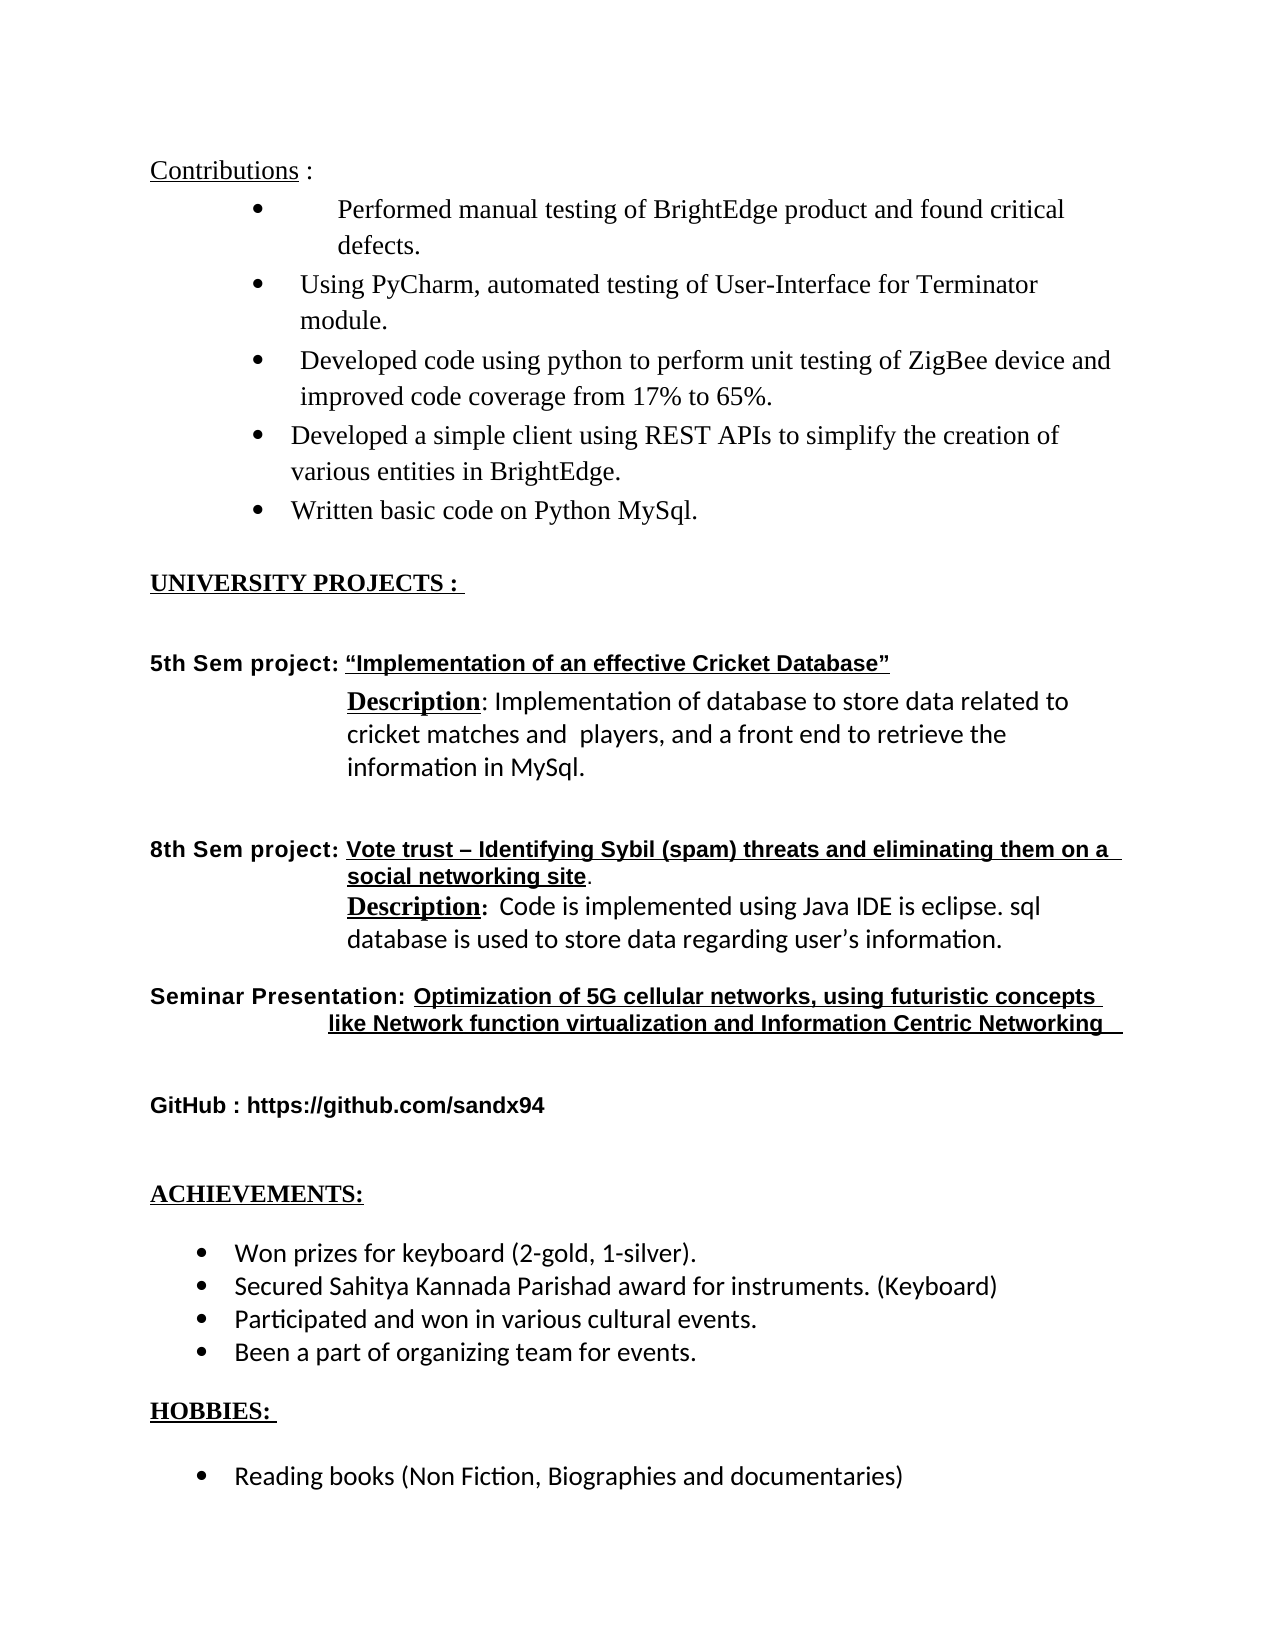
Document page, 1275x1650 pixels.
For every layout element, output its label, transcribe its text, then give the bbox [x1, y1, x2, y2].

text 5th Sem project: “Implementation of an effective Cricket Database” [150, 650, 1125, 677]
text HOBBIES: [150, 1396, 1125, 1425]
text ACHIEVEMENTS: [150, 1179, 1125, 1207]
list Won prizes for keyboard (2-gold, 1-silver). [197, 1236, 1125, 1269]
list Participated and won in various cultural events. [197, 1302, 1125, 1335]
text Seminar Presentation: Optimization of 5G cellular networks, using futuristic concepts like Network function virtualization and Information Centric Networking [150, 983, 1125, 1036]
list Secured Sahitya Kannada Parishad award for instruments. (Keyboard) [197, 1269, 1125, 1302]
text Description: Code is implemented using Java IDE is eclipse. sql database is used to store data regarding user’s information. [347, 889, 1125, 955]
list Performed manual testing of BrightEdge product and found critical defects. [253, 193, 1125, 260]
list Developed a simple client using REST APIs to simplify the creation of various entities in BrightEdge. [253, 419, 1125, 486]
list Using PyCharm, automated testing of User-Interface for Terminator module. [253, 268, 1125, 336]
text UNIVERSITY PROJECTS : [150, 568, 1125, 597]
list Reading books (Non Fiction, Biographies and documentaries) [197, 1459, 1125, 1492]
text GitHub : https://github.com/sandx94 [150, 1092, 1125, 1118]
text Description: Implementation of database to store data related to cricket matches and players, and a front end to retrieve the information in MySql. [347, 684, 1125, 783]
list Been a part of organizing team for events. [197, 1335, 1125, 1368]
list Written basic code on Python MySql. [253, 494, 1125, 526]
list Developed code using python to perform unit testing of ZigBee device and improved code coverage from 17% to 65%. [253, 344, 1125, 411]
text 8th Sem project: Vote trust – Identifying Sybil (spam) threats and eliminating them on a social networking site. [150, 836, 1125, 889]
text Contributions : [150, 154, 1125, 185]
